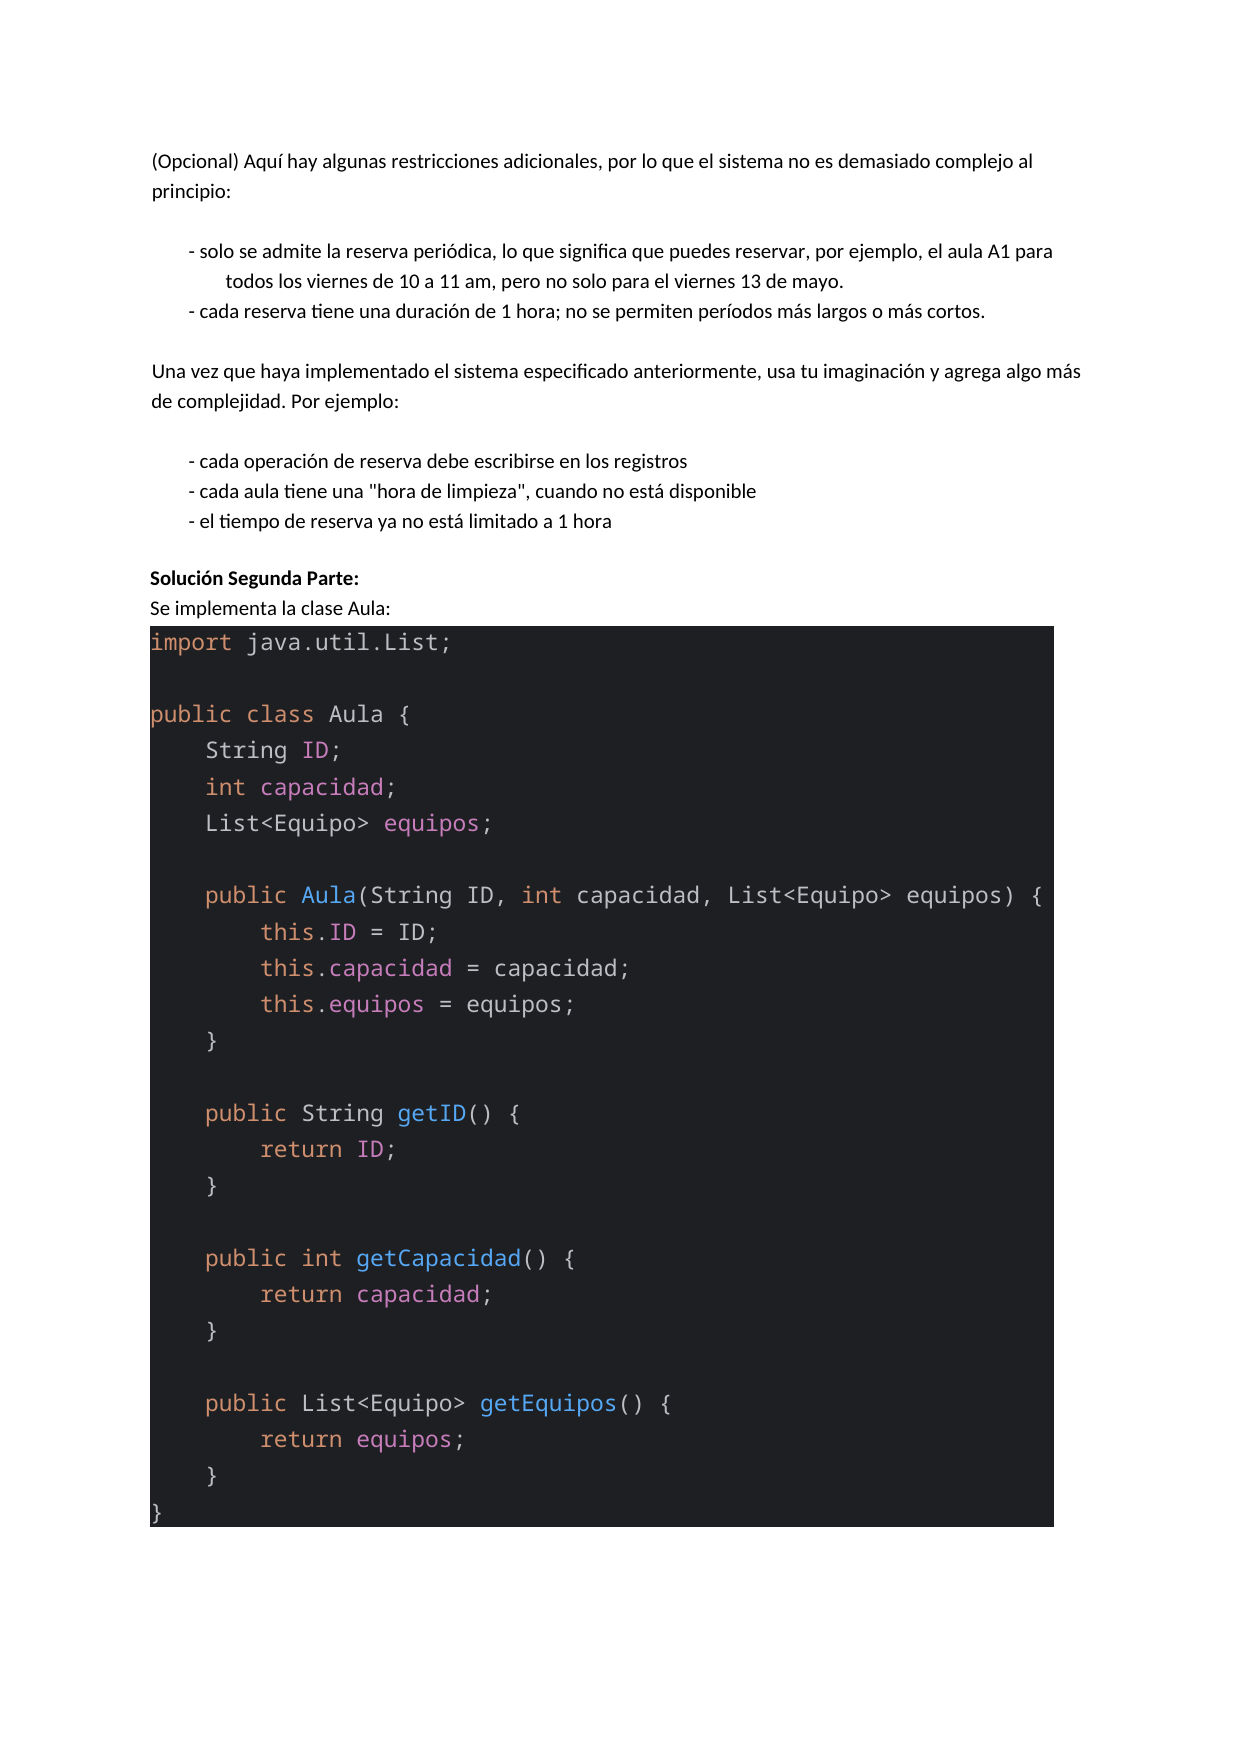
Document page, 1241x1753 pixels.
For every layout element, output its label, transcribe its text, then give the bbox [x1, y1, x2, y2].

text Solución Segunda Parte: [150, 565, 1054, 590]
text - cada aula tiene una "hora de limpieza", cuando no está disponible [188, 478, 1093, 503]
text - cada reserva tiene una duración de 1 hora; no se permiten períodos más largos o más cortos. [188, 299, 1093, 324]
text Una vez que haya implementado el sistema especificado anteriormente, usa tu imaginación y agrega algo más de complejidad. Por ejemplo: [151, 358, 1087, 413]
text (Opcional) Aquí hay algunas restricciones adicionales, por lo que el sistema no es demasiado complejo al principio: [151, 148, 1038, 204]
text Se implementa la clase Aula: [150, 595, 1054, 621]
text - solo se admite la reserva periódica, lo que significa que puedes reservar, por ejemplo, el aula A1 para todos los viernes de 10 a 11 am, pero no solo para el viernes 13 de mayo. [188, 238, 1086, 293]
text - cada operación de reserva debe escribirse en los registros [188, 448, 1093, 473]
text - el tiempo de reserva ya no está limitado a 1 hora [188, 508, 1093, 534]
text import java.util.List; public class Aula { String ID; int capacidad; List<Equipo> equipos; public Aula(String ID, int capacidad, List<Equipo> equipos) { this.ID = ID; this.capacidad = capacidad; this.equipos = equipos; } public String getID() { return ID; } public int getCapacidad() { return capacidad; } public List<Equipo> getEquipos() { return equipos; } } [150, 626, 1054, 1527]
